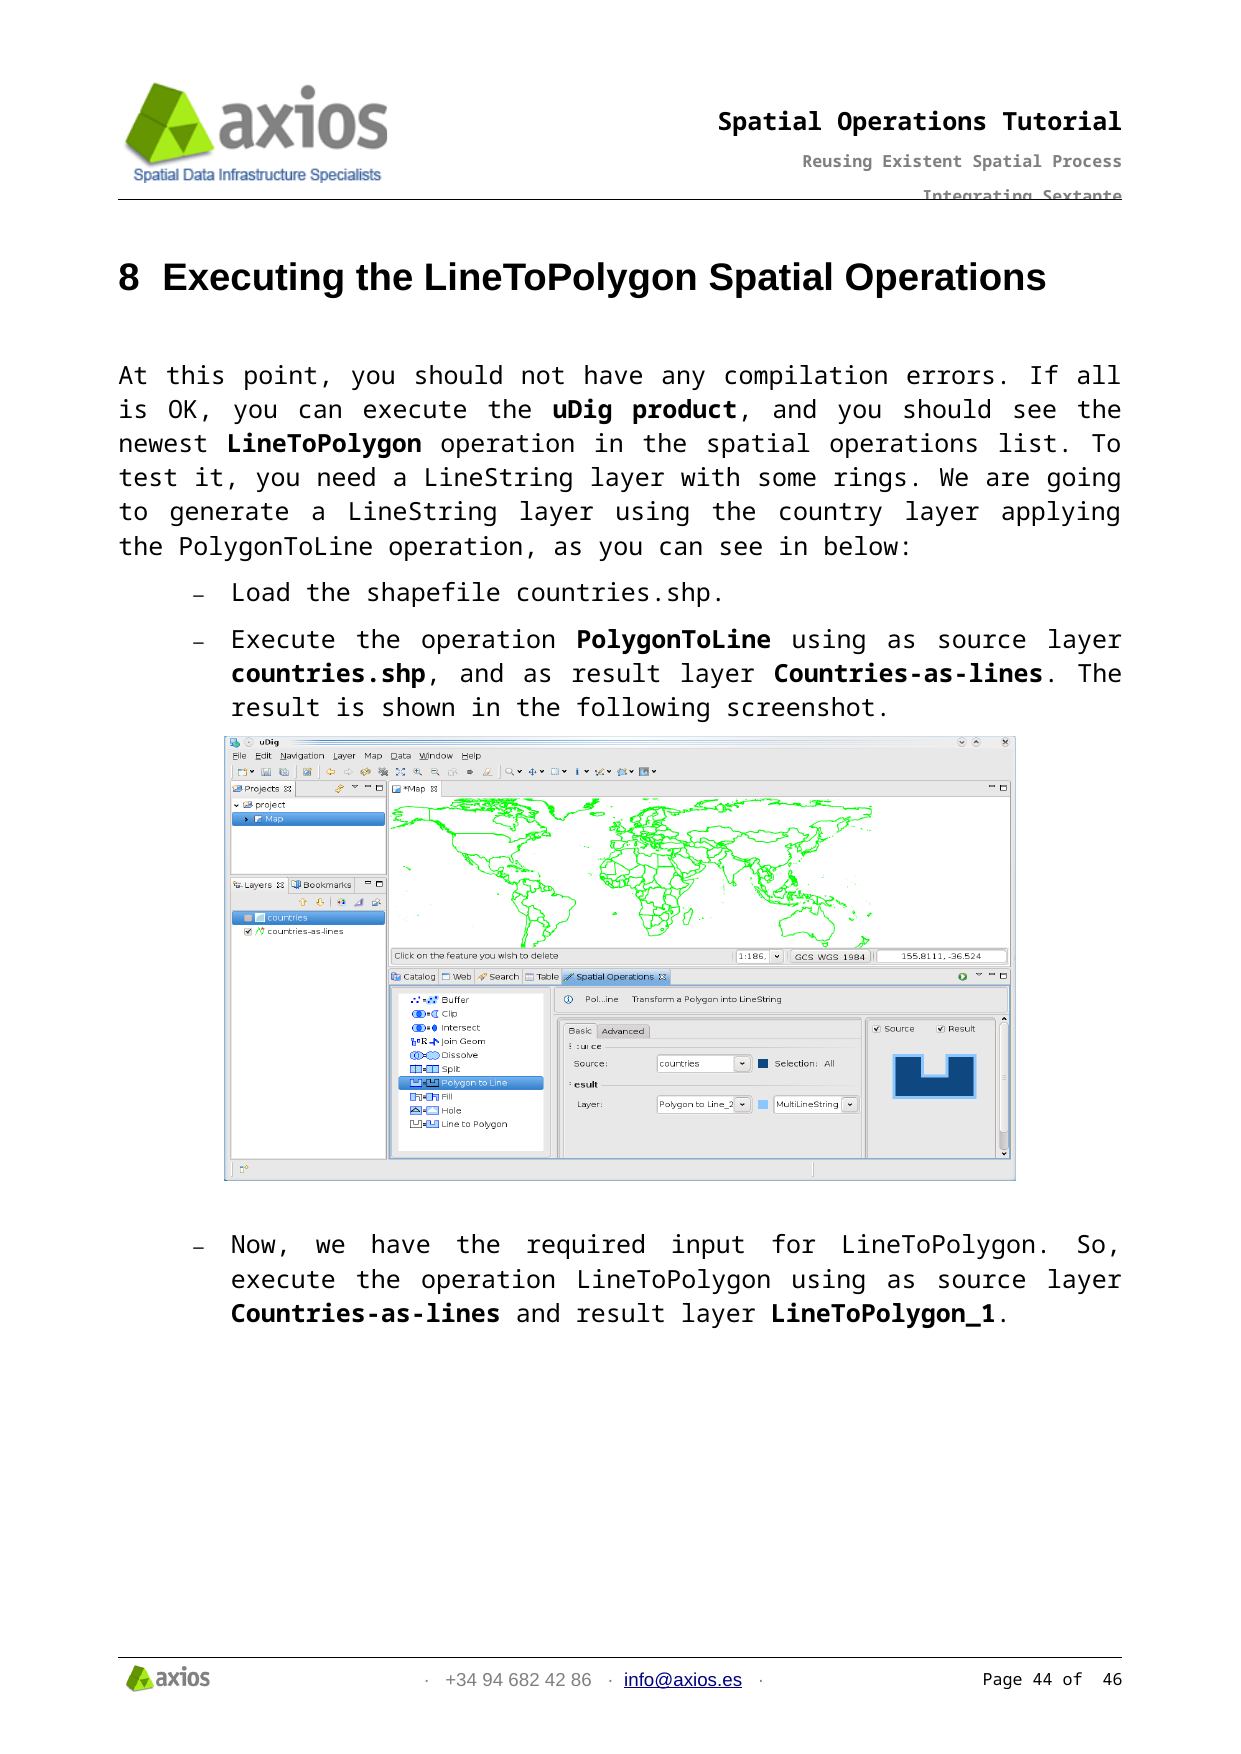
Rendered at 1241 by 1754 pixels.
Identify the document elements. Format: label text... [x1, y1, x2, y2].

list Now, we have the required input for LineToPolygon. So, execute the operation LineToPolygon using as source layer Countries-as-lines and result layer LineToPolygon_1. [193, 1227, 1122, 1329]
picture [121, 81, 388, 183]
picture [126, 1664, 210, 1692]
list Load the shapefile countries.shp. [193, 575, 1122, 609]
text At this point, you should not have any compilation errors. If all is OK, you can execute the uDig product, and you should see the newest LineToPolygon operation in the spatial operations list. To test it, you need a LineString layer with some rings. We are going to generate a LineString layer using the country layer applying the PolygonToLine operation, as you can see in below: [118, 358, 1122, 562]
list Execute the operation PolygonToLine using as source layer countries.shp, and as result layer Countries-as-lines. The result is shown in the following screenshot. [193, 621, 1122, 723]
subtitle Executing the LineToPolygon Spatial Operations [118, 255, 1122, 299]
picture [224, 736, 1016, 1181]
